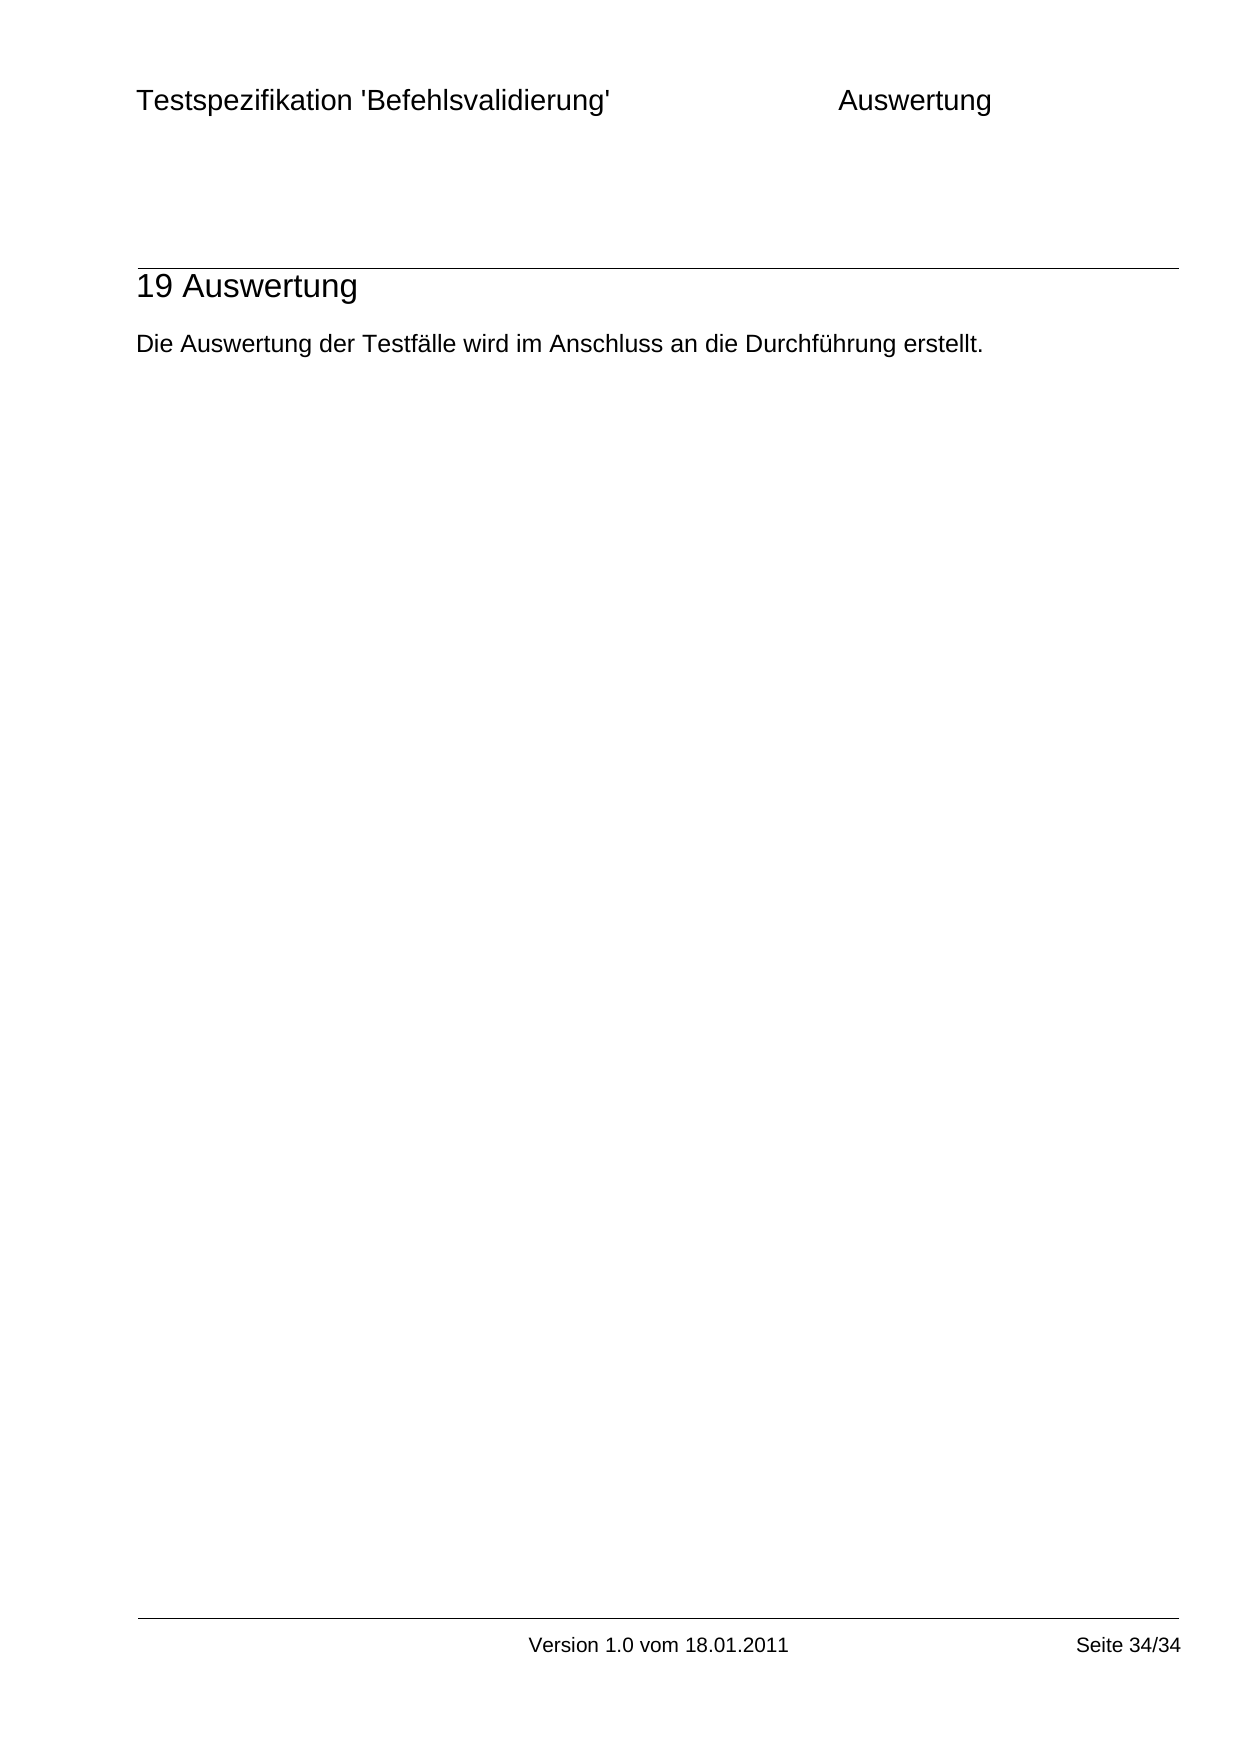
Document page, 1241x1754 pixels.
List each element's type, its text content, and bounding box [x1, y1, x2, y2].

subtitle Auswertung [136, 289, 352, 304]
subtitle Auswertung [351, 289, 1181, 304]
text Die Auswertung der Testfälle wird im Anschluss an die Durchführung erstellt. [136, 329, 1181, 358]
